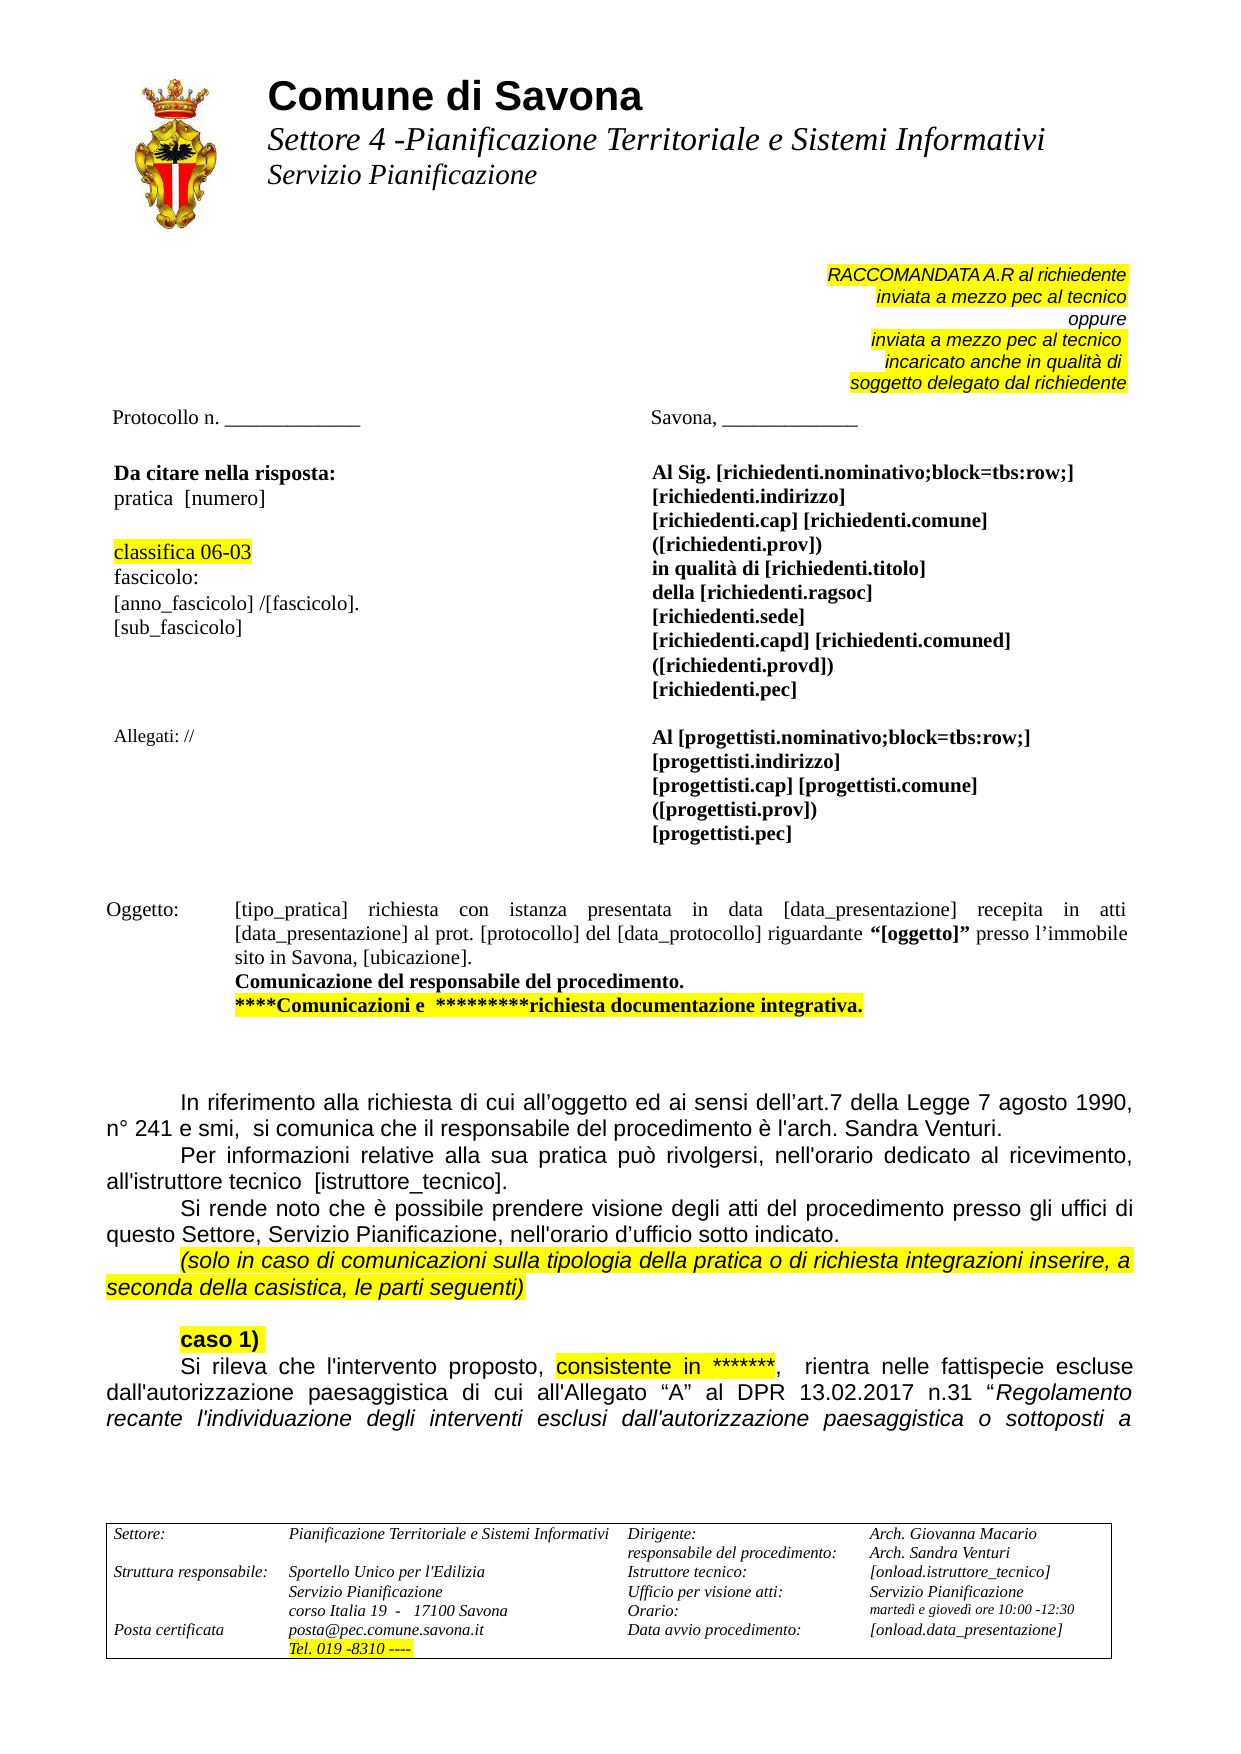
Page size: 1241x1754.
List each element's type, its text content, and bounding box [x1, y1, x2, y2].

text Si rende noto che è possibile prendere visione degli atti del procedimento presso gli uffici di questo Settore, Servizio Pianificazione, nell'orario d’ufficio sotto indicato. [106, 1194, 1134, 1247]
table_header [455, 460, 644, 725]
table_header RACCOMANDATA A.R al richiedente inviata a mezzo pec al tecnico oppure inviata a mezzo pec al tecnico incaricato anche in qualità di soggetto delegato dal richiedente [645, 259, 1134, 399]
table_header [tipo_pratica] richiesta con istanza presentata in data [data_presentazione] recepita in atti [data_presentazione] al prot. [protocollo] del [data_protocollo] riguardante “[oggetto]” presso l’immobile sito in Savona, [ubicazione]. Comunicazione del responsabile del procedimento. ****Comunicazioni e *********richiesta documentazione integrativa. [227, 897, 1135, 1041]
table_header Da citare nella risposta: pratica [numero] classifica 06-03 fascicolo: [anno_fascicolo] /[fascicolo].[sub_fascicolo] [106, 460, 455, 725]
table_cell Savona, _____________ [645, 399, 1134, 435]
picture [113, 79, 238, 229]
text (solo in caso di comunicazioni sulla tipologia della pratica o di richiesta integrazioni inserire, a seconda della casistica, le parti seguenti) [106, 1247, 1134, 1300]
table_cell [455, 725, 644, 871]
table_header Al Sig. [richiedenti.nominativo;block=tbs:row;] [richiedenti.indirizzo] [richiedenti.cap] [richiedenti.comune] ([richiedenti.prov]) in qualità di [richiedenti.titolo] della [richiedenti.ragsoc] [richiedenti.sede] [richiedenti.capd] [richiedenti.comuned] ([richiedenti.provd]) [richiedenti.pec] [644, 460, 1134, 725]
table_header [106, 259, 645, 399]
text Si rileva che l'intervento proposto, consistente in *******, rientra nelle fattispecie escluse dall'autorizzazione paesaggistica di cui all'Allegato “A” al DPR 13.02.2017 n.31 “Regolamento recante l'individuazione degli interventi esclusi dall'autorizzazione paesaggistica o sottoposti a [106, 1353, 1134, 1432]
text Per informazioni relative alla sua pratica può rivolgersi, nell'orario dedicato al ricevimento, all'istruttore tecnico [istruttore_tecnico]. [106, 1142, 1134, 1194]
text In riferimento alla richiesta di cui all’oggetto ed ai sensi dell’art.7 della Legge 7 agosto 1990, n° 241 e smi, si comunica che il responsabile del procedimento è l'arch. Sandra Venturi. [106, 1089, 1134, 1142]
table_cell Protocollo n. _____________ [106, 399, 645, 435]
table_header Oggetto: [99, 897, 227, 1041]
text caso 1) [106, 1326, 1134, 1353]
table_cell Allegati: // [106, 725, 455, 871]
table_cell Al [progettisti.nominativo;block=tbs:row;] [progettisti.indirizzo] [progettisti.cap] [progettisti.comune] ([progettisti.prov]) [progettisti.pec] [644, 725, 1134, 871]
